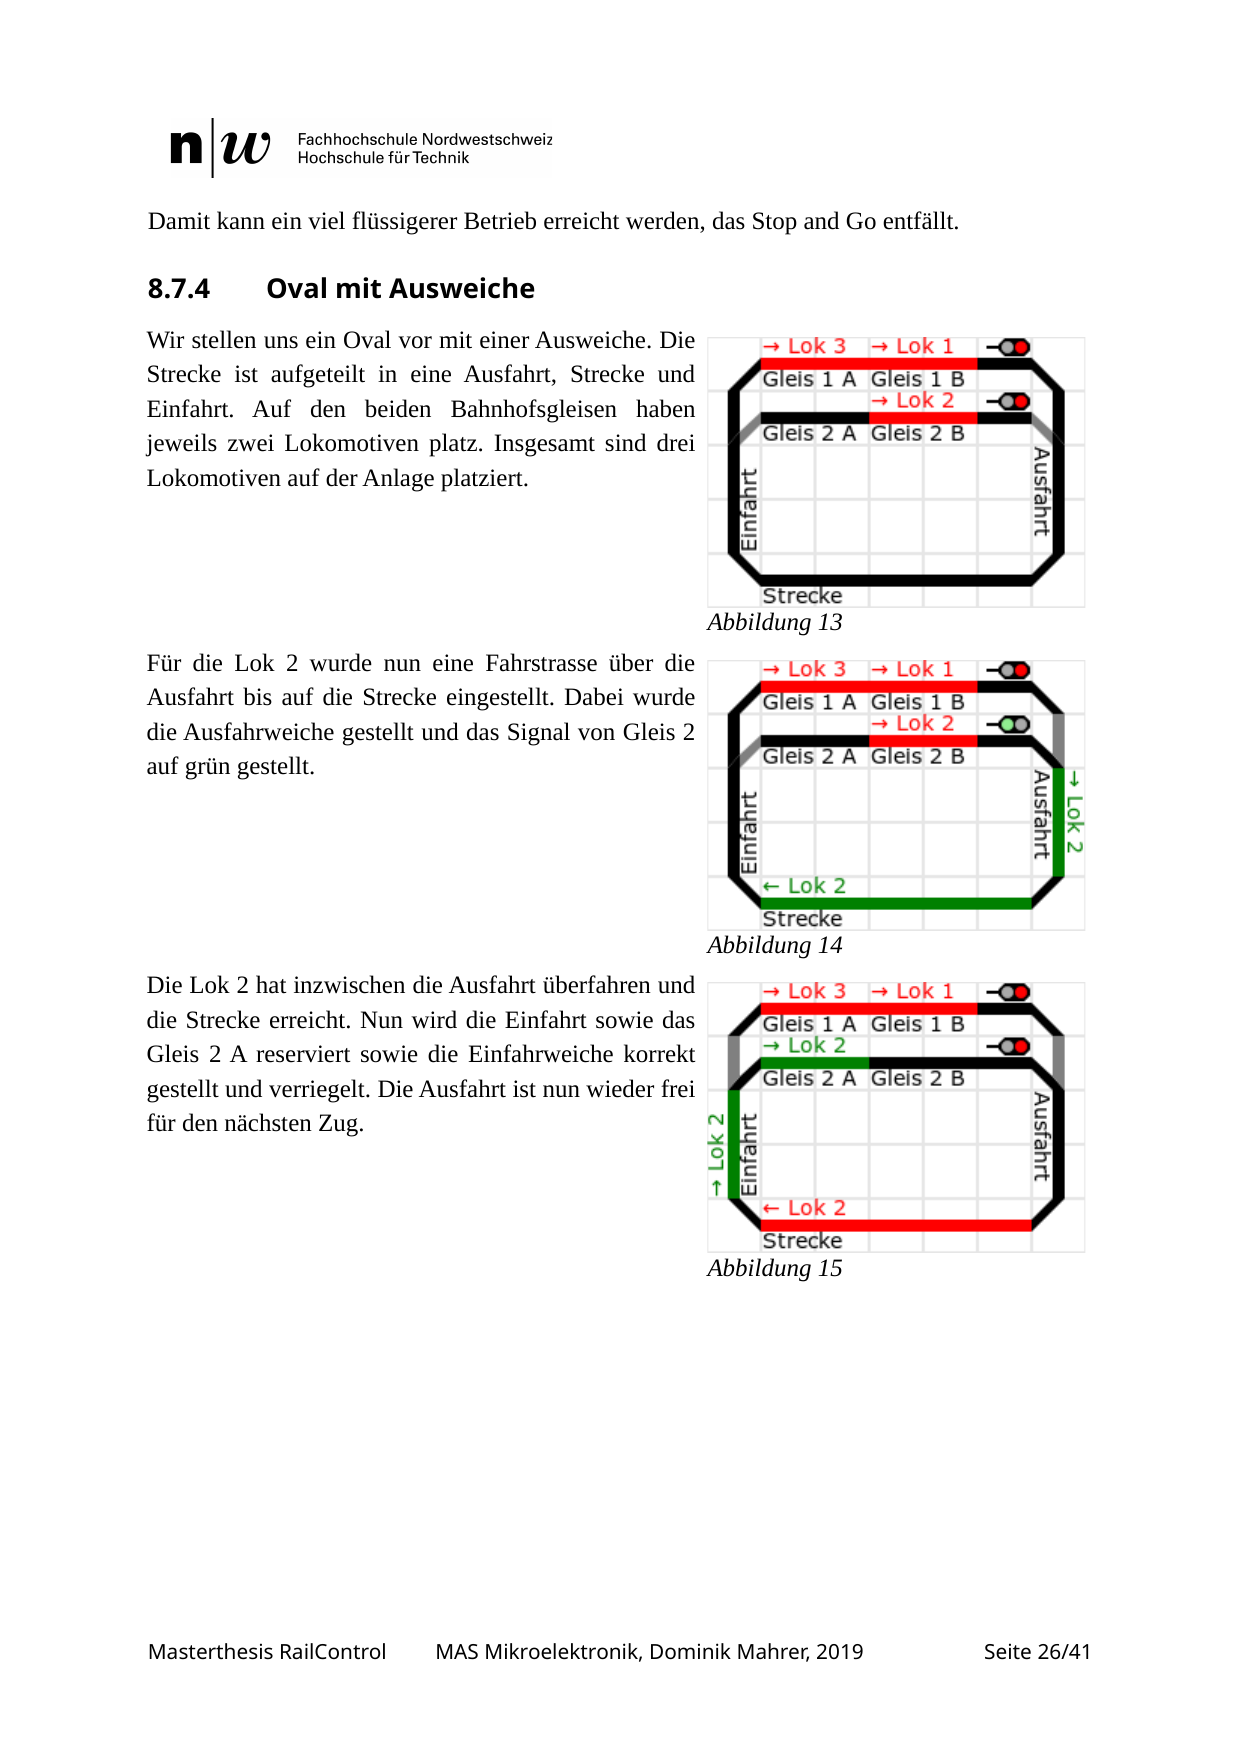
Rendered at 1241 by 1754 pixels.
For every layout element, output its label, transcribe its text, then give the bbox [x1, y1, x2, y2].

table_cell Für die Lok 2 wurde nun eine Fahrstrasse über die Ausfahrt bis auf die Strecke eingestellt. Dabei wurde die Ausfahrweiche gestellt und das Signal von Gleis 2 auf grün gestellt. [141, 642, 702, 964]
table_cell [702, 642, 1103, 964]
table_header Wir stellen uns ein Oval vor mit einer Ausweiche. Die Strecke ist aufgeteilt in eine Ausfahrt, Strecke und Einfahrt. Auf den beiden Bahnhofsgleisen haben jeweils zwei Lokomotiven platz. Insgesamt sind drei Lokomotiven auf der Anlage platziert. [141, 319, 702, 642]
picture [707, 337, 1086, 608]
table_cell [702, 965, 1103, 1287]
table_cell Die Lok 2 hat inzwischen die Ausfahrt überfahren und die Strecke erreicht. Nun wird die Einfahrt sowie das Gleis 2 A reserviert sowie die Einfahrweiche korrekt gestellt und verriegelt. Die Ausfahrt ist nun wieder frei für den nächsten Zug. [141, 965, 702, 1287]
picture [707, 660, 1086, 931]
picture [170, 118, 553, 178]
subtitle Oval mit Ausweiche [148, 269, 1093, 307]
text Damit kann ein viel flüssigerer Betrieb erreicht werden, das Stop and Go entfällt. [148, 206, 1093, 234]
picture [707, 982, 1086, 1253]
table_header [702, 319, 1103, 642]
